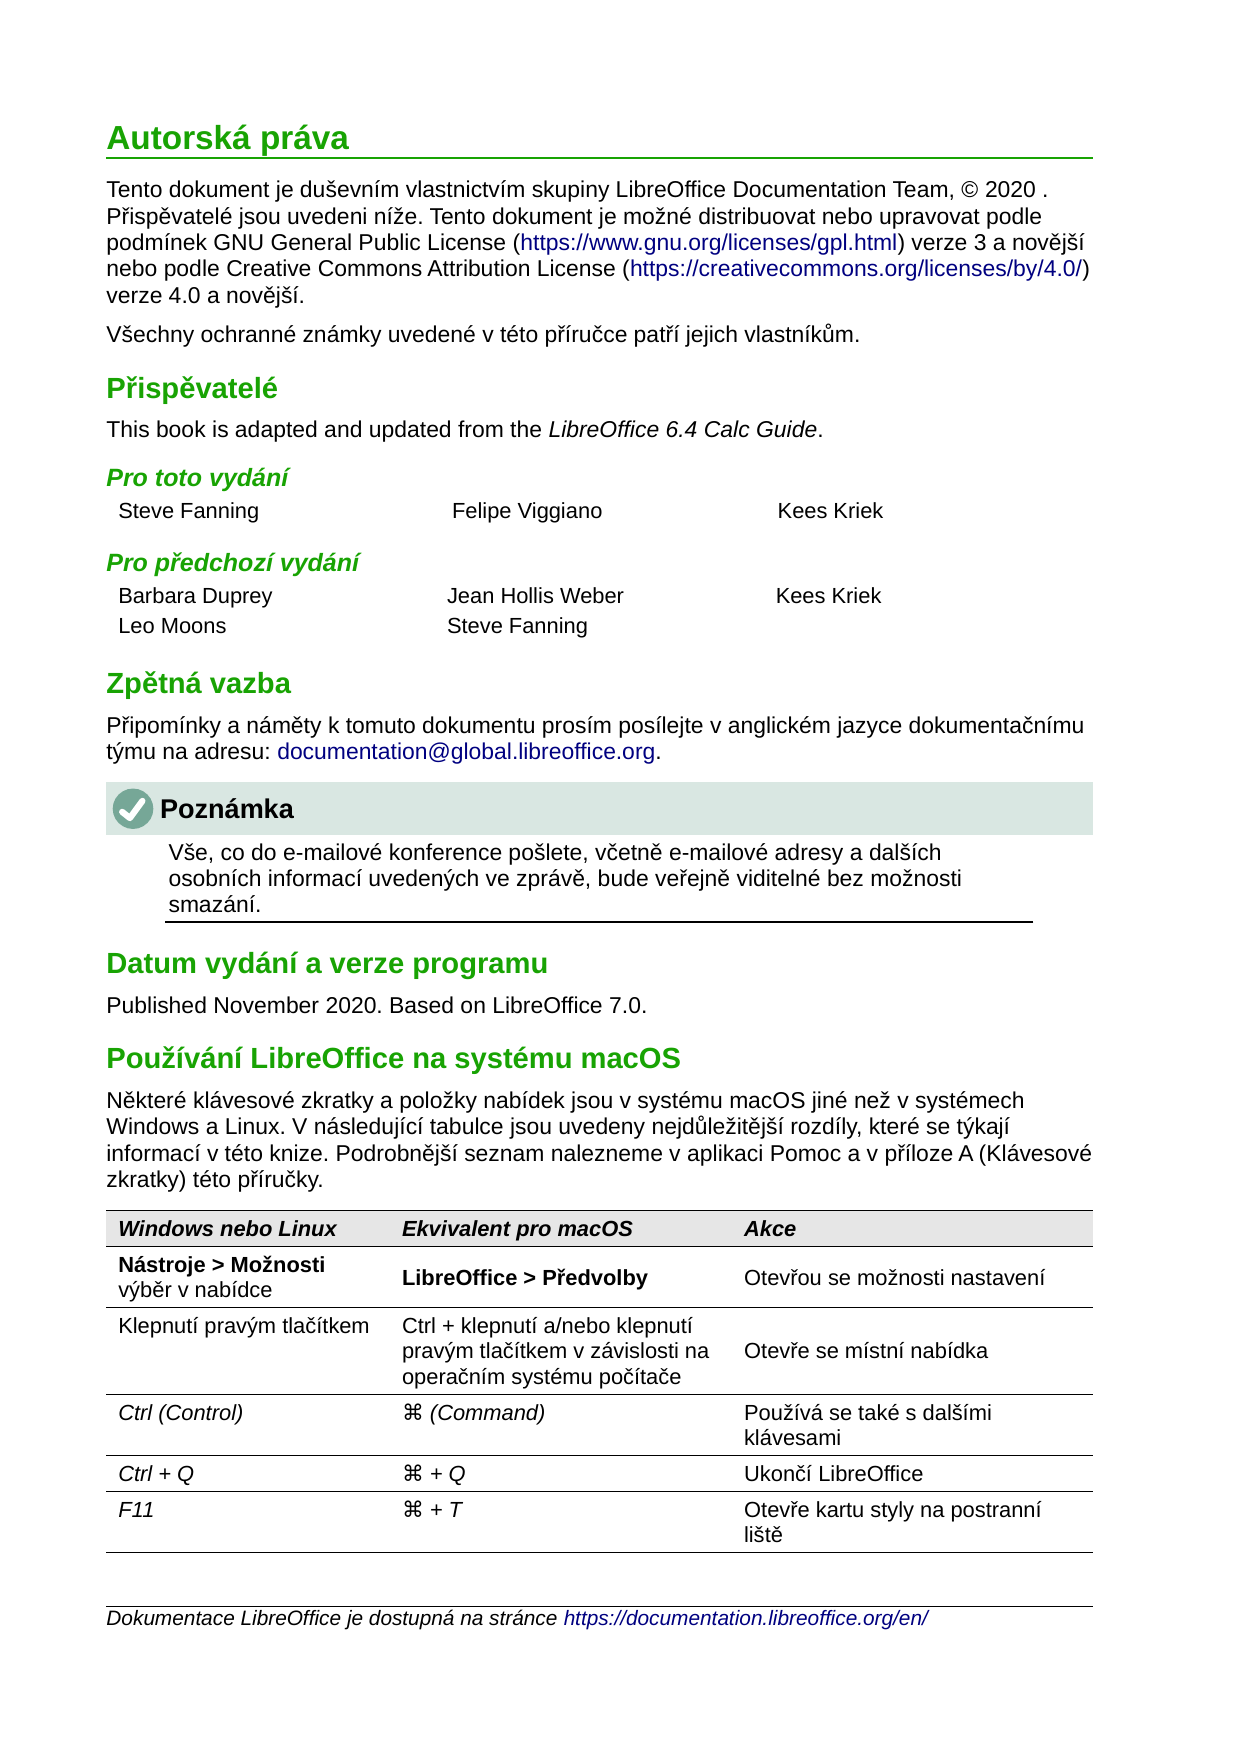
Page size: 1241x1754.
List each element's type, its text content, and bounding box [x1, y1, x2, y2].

subtitle Pro předchozí vydání [106, 548, 1093, 577]
text Vše, co do e-mailové konference pošlete, včetně e-mailové adresy a dalších osobních informací uvedených ve zprávě, bude veřejně viditelné bez možnosti smazání. [165, 835, 1033, 921]
table_cell F11 [106, 1492, 390, 1552]
table_cell ⌘ (Command) [390, 1395, 732, 1454]
table_cell Otevřou se možnosti nastavení [732, 1247, 1093, 1307]
text Tento dokument je duševním vlastnictvím skupiny LibreOffice Documentation Team, © 2020 . Přispěvatelé jsou uvedeni níže. Tento dokument je možné distribuovat nebo upravovat podle podmínek GNU General Public License (https://www.gnu.org/licenses/gpl.html) verze 3 a novější nebo podle Creative Commons Attribution License (https://creativecommons.org/licenses/by/4.0/) verze 4.0 a novější. [106, 176, 1093, 308]
table_cell LibreOffice > Předvolby [390, 1247, 732, 1307]
table_cell ⌘ + Q [390, 1456, 732, 1491]
table_cell Leo Moons [106, 613, 435, 643]
table_header Jean Hollis Weber [435, 583, 764, 613]
table_cell Používá se také s dalšími klávesami [732, 1395, 1093, 1454]
subtitle Přispěvatelé [106, 371, 1093, 404]
text Published November 2020. Based on LibreOffice 7.0. [106, 992, 1093, 1018]
table_cell Otevře se místní nabídka [732, 1308, 1093, 1393]
text Všechny ochranné známky uvedené v této příručce patří jejich vlastníkům. [106, 321, 1093, 347]
table_cell [764, 613, 1093, 643]
table_header Felipe Viggiano [440, 498, 766, 527]
subtitle Poznámka [106, 782, 1093, 835]
subtitle Pro toto vydání [106, 463, 1093, 492]
table_header Kees Kriek [766, 498, 1093, 527]
table_cell Nástroje > Možnosti výběr v nabídce [106, 1247, 390, 1307]
table_cell Otevře kartu styly na postranní liště [732, 1492, 1093, 1552]
table_header Ekvivalent pro macOS [390, 1211, 732, 1246]
table_header Akce [732, 1211, 1093, 1246]
table_cell Steve Fanning [435, 613, 764, 643]
table_header Windows nebo Linux [106, 1211, 390, 1246]
table_header Kees Kriek [764, 583, 1093, 613]
table_header Barbara Duprey [106, 583, 435, 613]
text Některé klávesové zkratky a položky nabídek jsou v systému macOS jiné než v systémech Windows a Linux. V následující tabulce jsou uvedeny nejdůležitější rozdíly, které se týkají informací v této knize. Podrobnější seznam nalezneme v aplikaci Pomoc a v příloze A (Klávesové zkratky) této příručky. [106, 1087, 1093, 1192]
text This book is adapted and updated from the LibreOffice 6.4 Calc Guide. [106, 416, 1093, 442]
text Připomínky a náměty k tomuto dokumentu prosím posílejte v anglickém jazyce dokumentačnímu týmu na adresu: documentation@global.libreoffice.org. [106, 712, 1093, 764]
subtitle Zpětná vazba [106, 666, 1093, 700]
table_cell Ctrl + klepnutí a/nebo klepnutí pravým tlačítkem v závislosti na operačním systému počítače [390, 1308, 732, 1393]
table_cell ⌘ + T [390, 1492, 732, 1552]
table_cell Ctrl (Control) [106, 1395, 390, 1454]
table_cell Klepnutí pravým tlačítkem [106, 1308, 390, 1393]
subtitle Datum vydání a verze programu [106, 946, 1093, 980]
table_cell Ctrl + Q [106, 1456, 390, 1491]
table_header Steve Fanning [106, 498, 440, 527]
subtitle Používání LibreOffice na systému macOS [106, 1042, 1093, 1075]
table_cell Ukončí LibreOffice [732, 1456, 1093, 1491]
subtitle Autorská práva [106, 118, 1093, 157]
